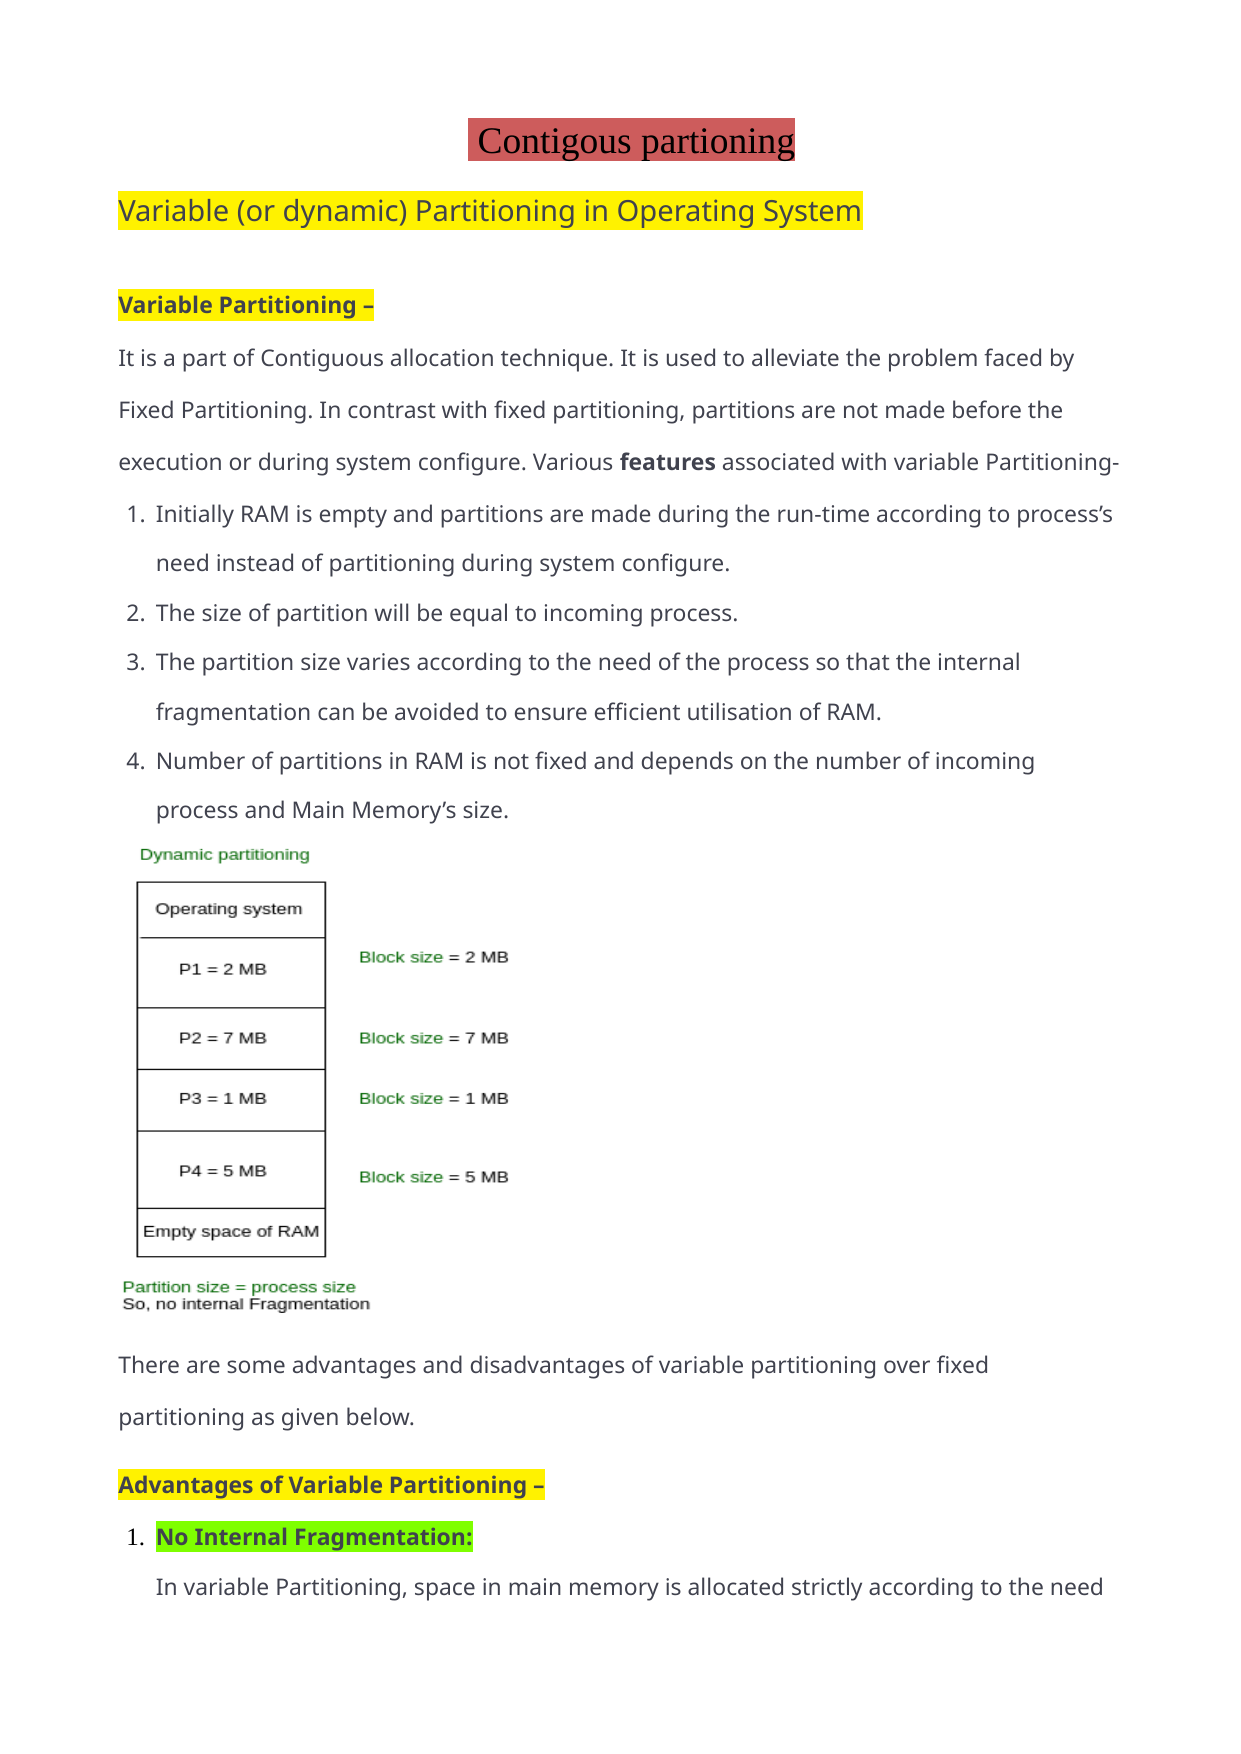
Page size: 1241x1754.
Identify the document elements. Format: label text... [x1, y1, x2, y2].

text Variable Partitioning – It is a part of Contiguous allocation technique. It is used to alleviate the problem faced by Fixed Partitioning. In contrast with fixed partitioning, partitions are not made before the execution or during system configure. Various features associated with variable Partitioning- [118, 289, 1122, 477]
list Initially RAM is empty and partitions are made during the run-time according to process’s need instead of partitioning during system configure. [156, 498, 1122, 579]
text There are some advantages and disadvantages of variable partitioning over fixed partitioning as given below. [118, 1349, 1122, 1432]
list Number of partitions in RAM is not fixed and depends on the number of incoming process and Main Memory’s size. [156, 745, 1122, 826]
list No Internal Fragmentation: In variable Partitioning, space in main memory is allocated strictly according to the need [156, 1521, 1122, 1602]
text Advantages of Variable Partitioning – [118, 1469, 1122, 1500]
list The size of partition will be equal to incoming process. [156, 597, 1122, 628]
picture [118, 843, 529, 1313]
text Variable (or dynamic) Partitioning in Operating System [118, 191, 1122, 230]
list The partition size varies according to the need of the process so that the internal fragmentation can be avoided to ensure efficient utilisation of RAM. [156, 646, 1122, 727]
